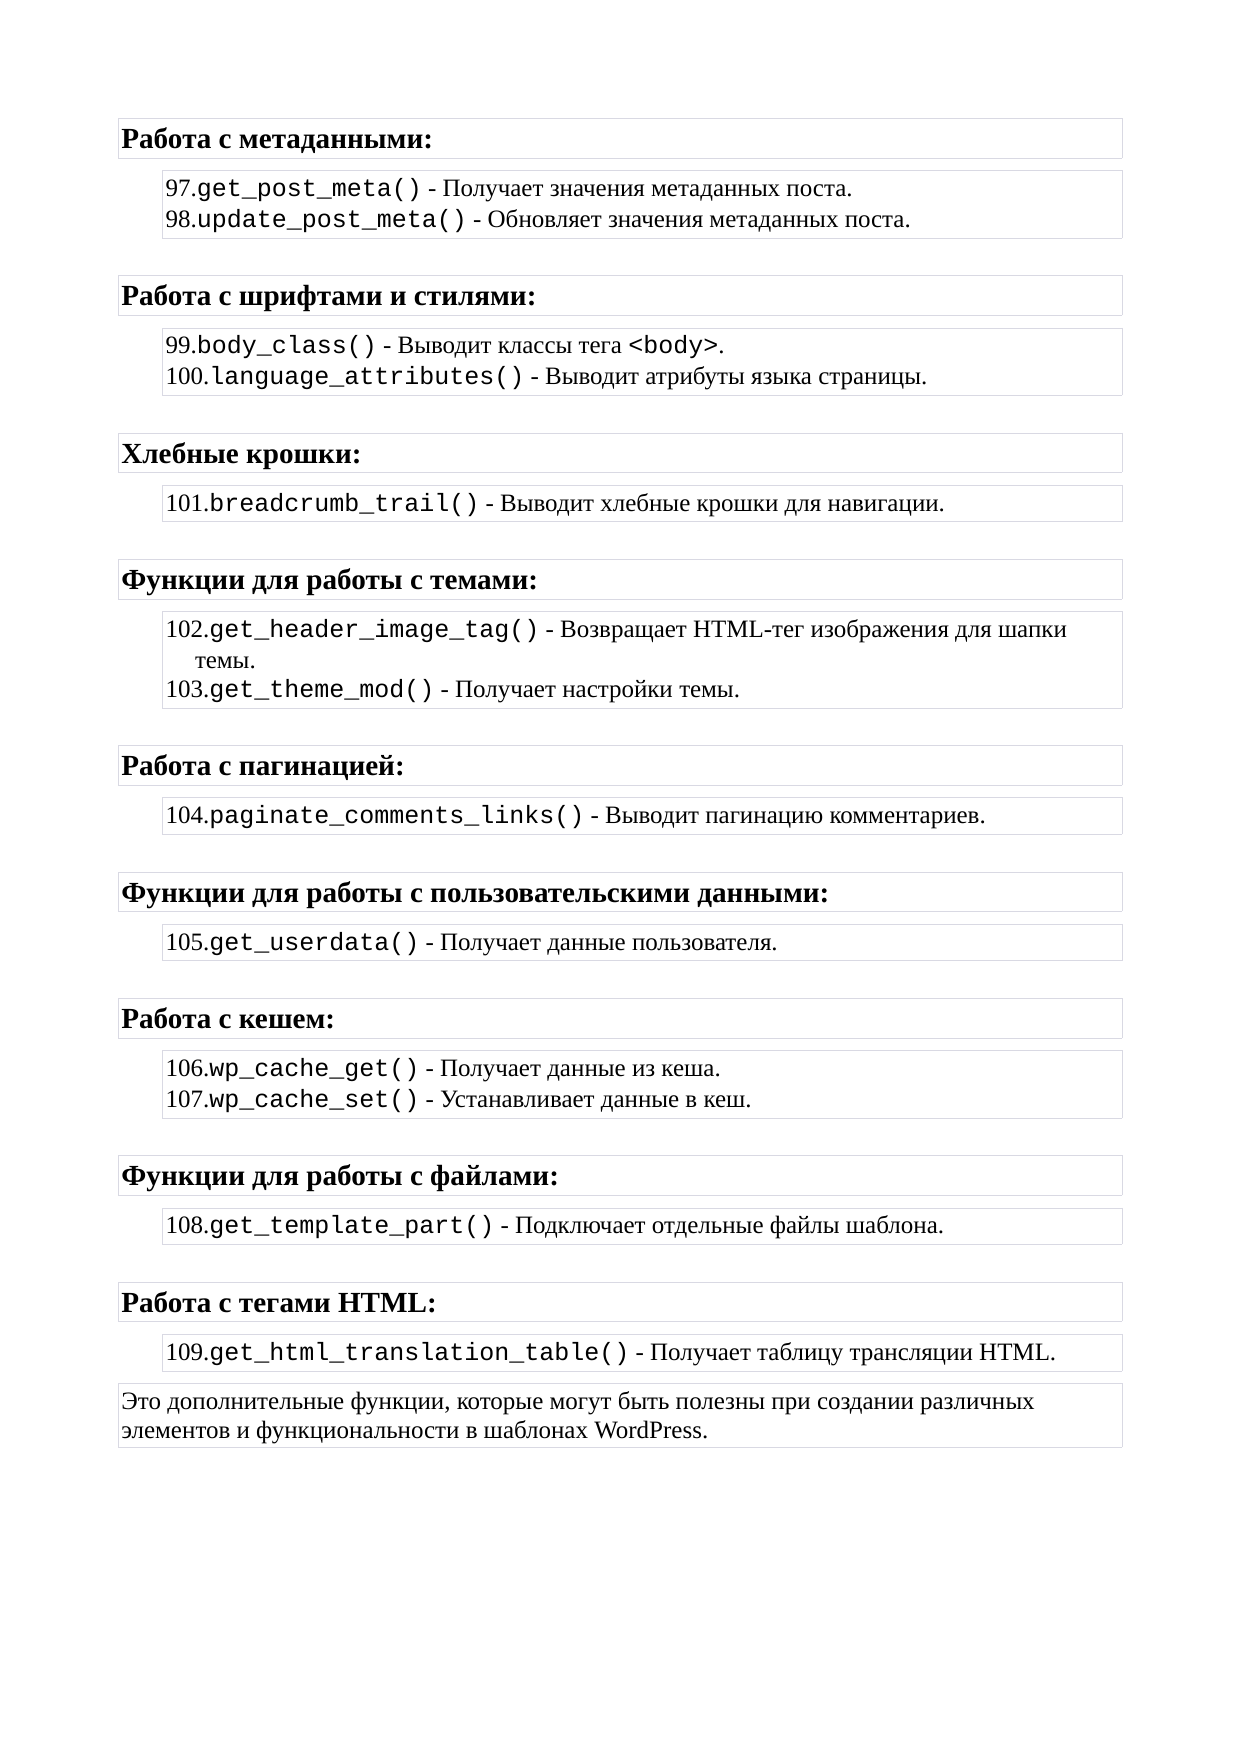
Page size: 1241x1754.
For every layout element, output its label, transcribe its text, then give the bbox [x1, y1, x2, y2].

subtitle Работа с шрифтами и стилями: [119, 276, 1122, 315]
list get_header_image_tag() - Возвращает HTML-тег изображения для шапки темы. [163, 612, 1122, 671]
list get_html_translation_table() - Получает таблицу трансляции HTML. [163, 1335, 1122, 1371]
list update_post_meta() - Обновляет значения метаданных поста. [163, 201, 1122, 238]
list language_attributes() - Выводит атрибуты языка страницы. [163, 358, 1122, 395]
subtitle Функции для работы с файлами: [119, 1156, 1122, 1195]
list paginate_comments_links() - Выводит пагинацию комментариев. [163, 798, 1122, 834]
list get_template_part() - Подключает отдельные файлы шаблона. [163, 1209, 1122, 1244]
list get_theme_mod() - Получает настройки темы. [163, 671, 1122, 708]
subtitle Работа с пагинацией: [119, 746, 1122, 785]
list body_class() - Выводит классы тега <body>. [163, 329, 1122, 358]
subtitle Функции для работы с пользовательскими данными: [119, 873, 1122, 911]
subtitle Работа с метаданными: [119, 119, 1122, 158]
list wp_cache_set() - Устанавливает данные в кеш. [163, 1081, 1122, 1118]
subtitle Хлебные крошки: [119, 434, 1122, 472]
text Это дополнительные функции, которые могут быть полезны при создании различных элементов и функциональности в шаблонах WordPress. [119, 1384, 1122, 1447]
list get_post_meta() - Получает значения метаданных поста. [163, 171, 1122, 201]
list wp_cache_get() - Получает данные из кеша. [163, 1051, 1122, 1081]
list get_userdata() - Получает данные пользователя. [163, 925, 1122, 960]
subtitle Функции для работы с темами: [119, 560, 1122, 599]
list breadcrumb_trail() - Выводит хлебные крошки для навигации. [163, 486, 1122, 521]
subtitle Работа с тегами HTML: [119, 1283, 1122, 1321]
subtitle Работа с кешем: [119, 999, 1122, 1038]
